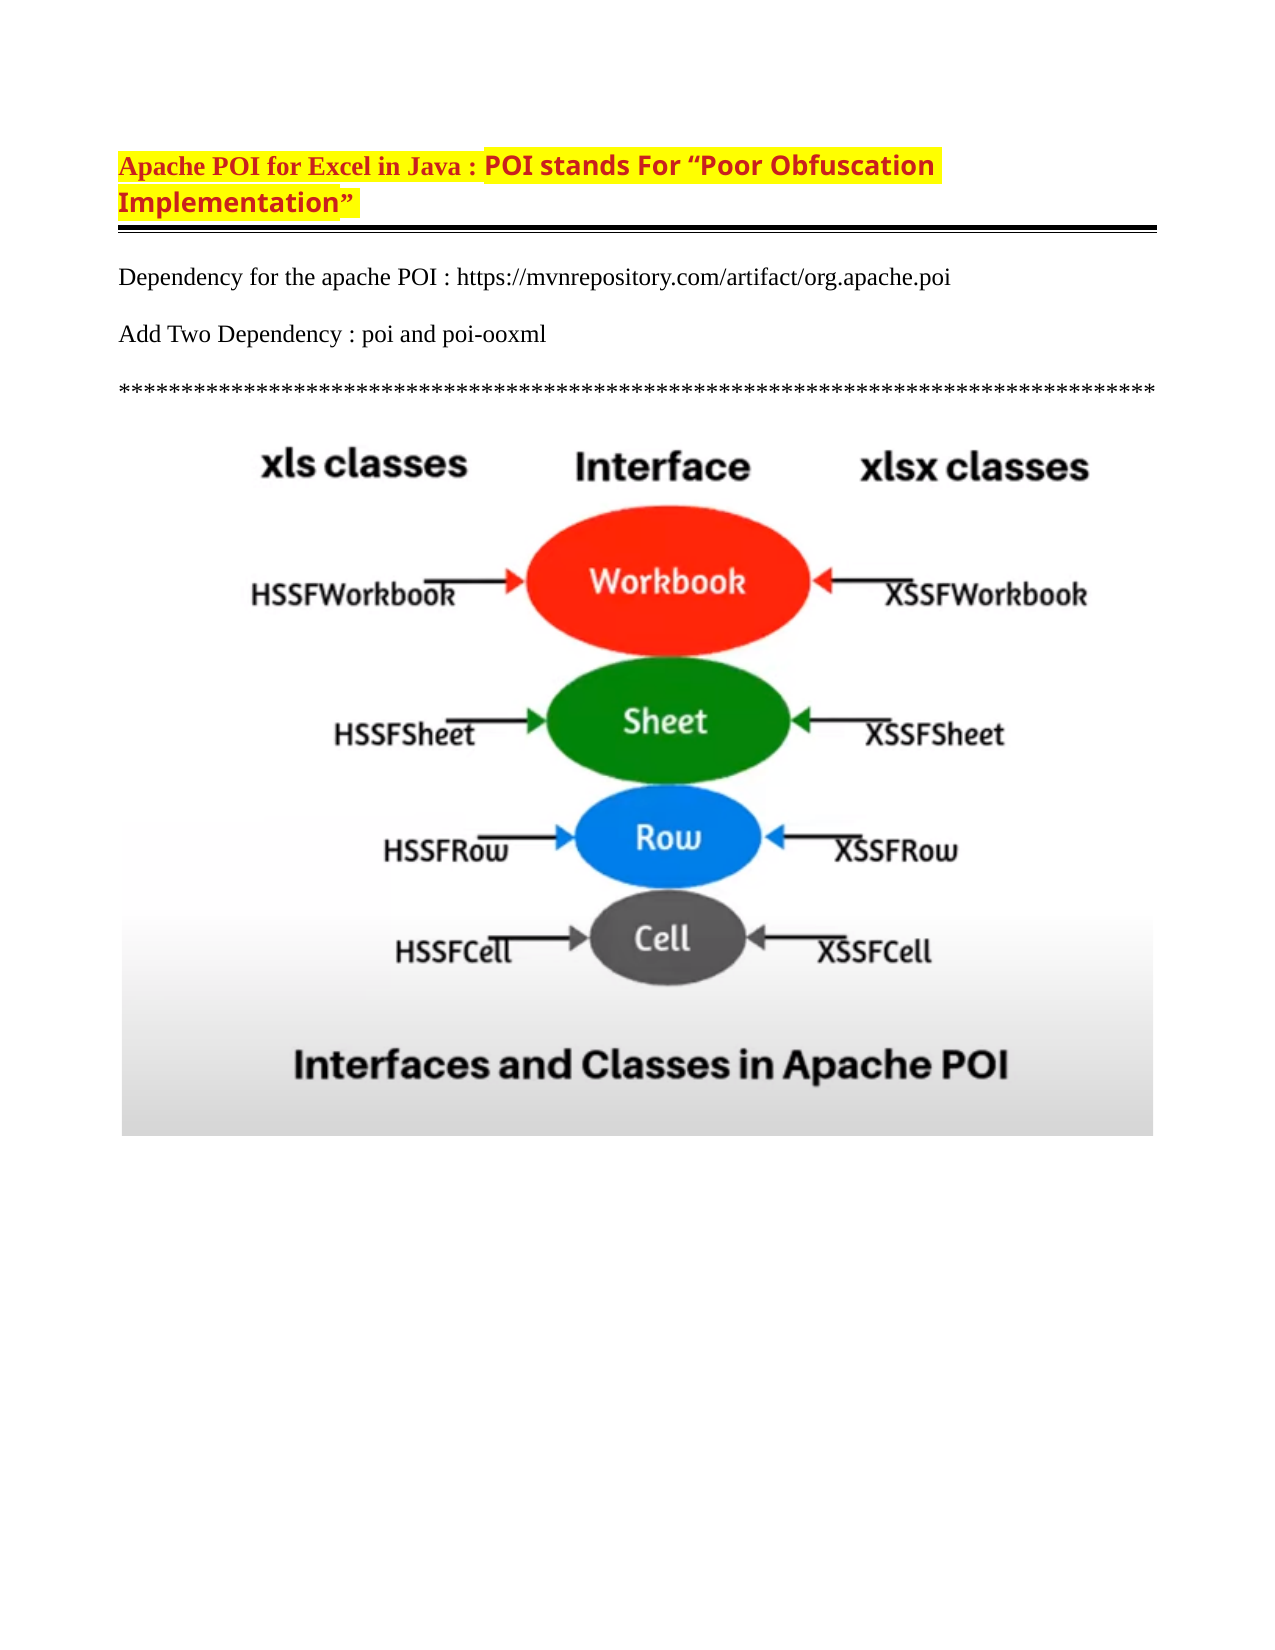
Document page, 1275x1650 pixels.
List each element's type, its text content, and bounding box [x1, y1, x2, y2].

text *********************************************************************************** [118, 348, 1157, 406]
text Dependency for the apache POI : https://mvnrepository.com/artifact/org.apache.poi [118, 262, 1157, 291]
text Apache POI for Excel in Java : POI stands For “Poor Obfuscation Implementation” [118, 147, 1157, 225]
picture [121, 405, 1154, 1136]
text Add Two Dependency : poi and poi-ooxml [118, 319, 1157, 348]
